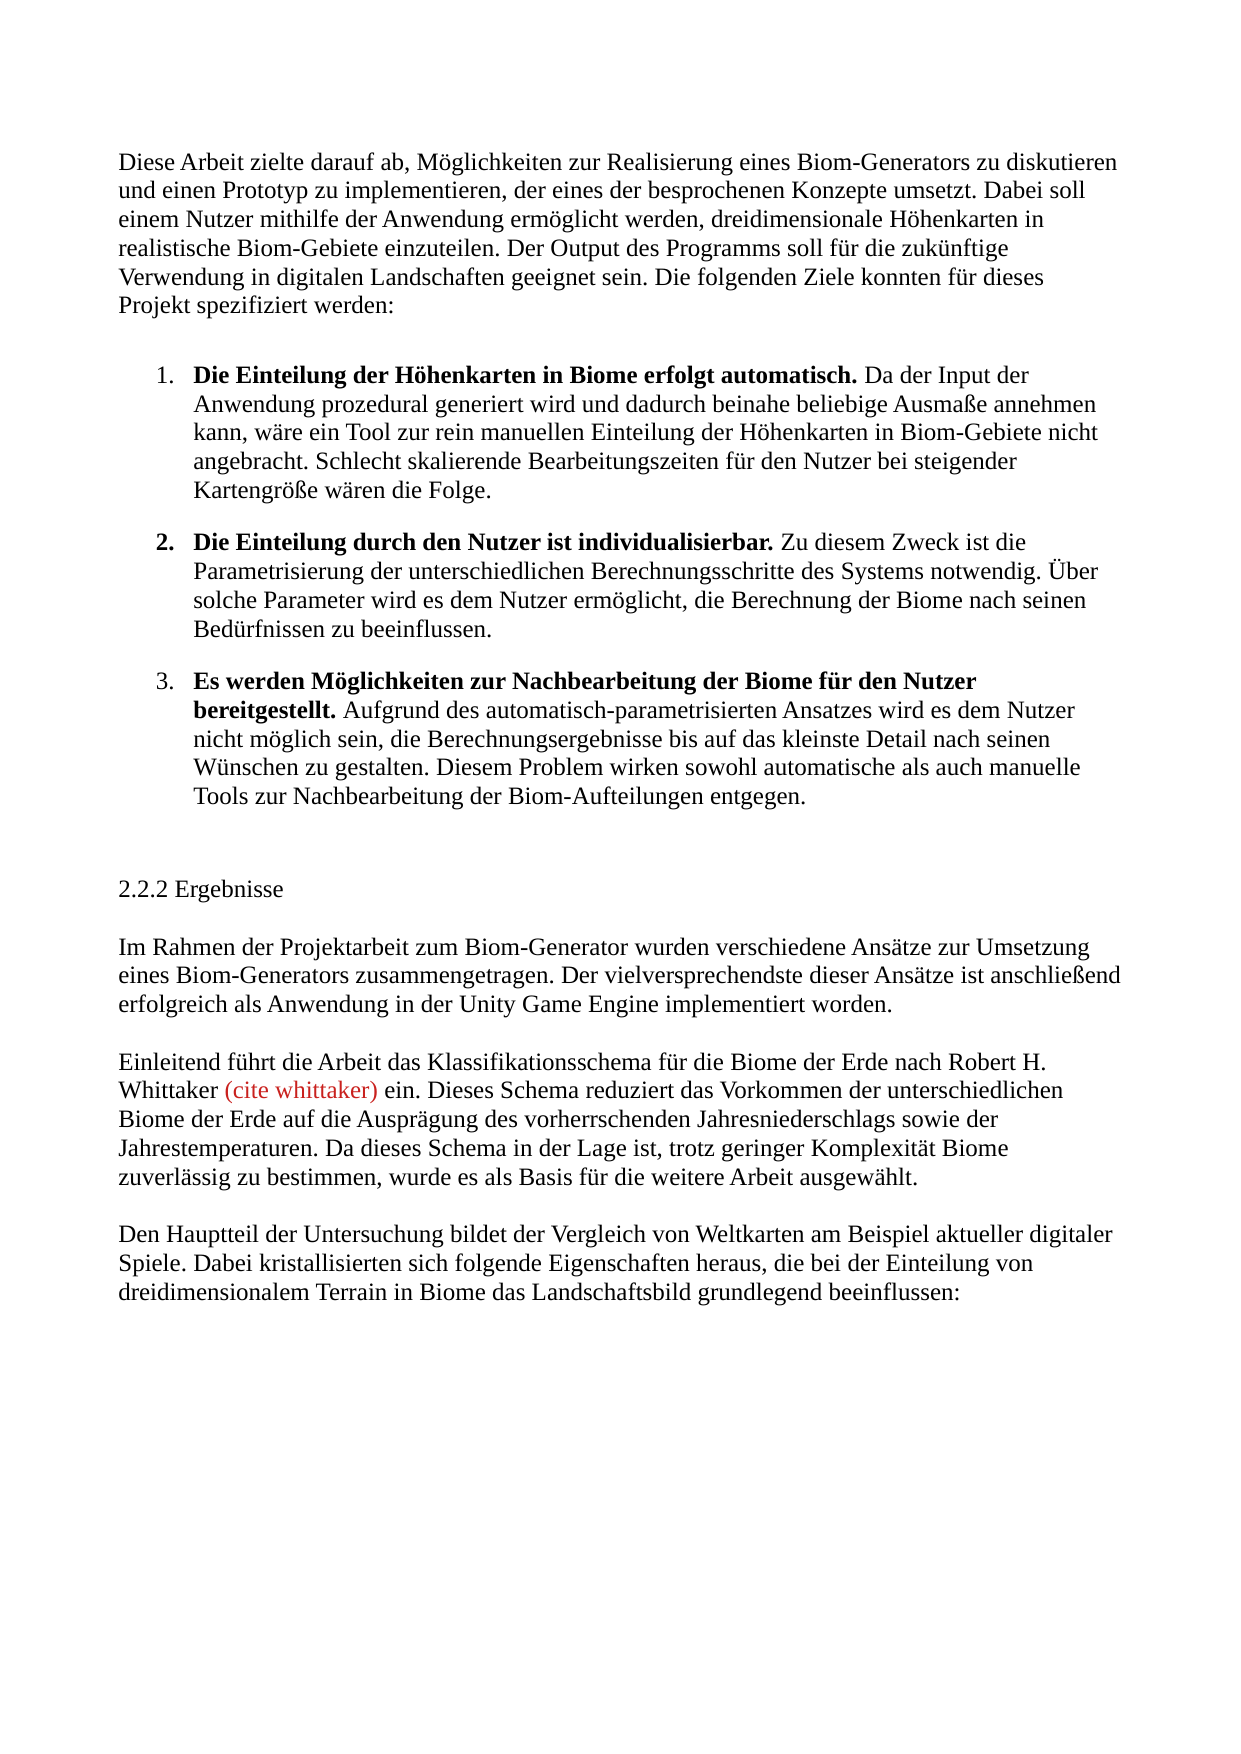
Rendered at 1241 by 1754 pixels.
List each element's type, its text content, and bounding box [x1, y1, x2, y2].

list Die Einteilung durch den Nutzer ist individualisierbar. Zu diesem Zweck ist die Parametrisierung der unterschiedlichen Berechnungsschritte des Systems notwendig. Über solche Parameter wird es dem Nutzer ermöglicht, die Berechnung der Biome nach seinen Bedürfnissen zu beeinflussen. [156, 527, 1122, 642]
text 2.2.2 Ergebnisse [118, 874, 1122, 903]
list Es werden Möglichkeiten zur Nachbearbeitung der Biome für den Nutzer bereitgestellt. Aufgrund des automatisch-parametrisierten Ansatzes wird es dem Nutzer nicht möglich sein, die Berechnungsergebnisse bis auf das kleinste Detail nach seinen Wünschen zu gestalten. Diesem Problem wirken sowohl automatische als auch manuelle Tools zur Nachbearbeitung der Biom-Aufteilungen entgegen. [156, 666, 1122, 810]
text Diese Arbeit zielte darauf ab, Möglichkeiten zur Realisierung eines Biom-Generators zu diskutieren und einen Prototyp zu implementieren, der eines der besprochenen Konzepte umsetzt. Dabei soll einem Nutzer mithilfe der Anwendung ermöglicht werden, dreidimensionale Höhenkarten in realistische Biom-Gebiete einzuteilen. Der Output des Programms soll für die zukünftige Verwendung in digitalen Landschaften geeignet sein. Die folgenden Ziele konnten für dieses Projekt spezifiziert werden: [118, 118, 1122, 319]
text Im Rahmen der Projektarbeit zum Biom-Generator wurden verschiedene Ansätze zur Umsetzung eines Biom-Generators zusammengetragen. Der vielversprechendste dieser Ansätze ist anschließend erfolgreich als Anwendung in der Unity Game Engine implementiert worden. Einleitend führt die Arbeit das Klassifikationsschema für die Biome der Erde nach Robert H. Whittaker (cite whittaker) ein. Dieses Schema reduziert das Vorkommen der unterschiedlichen Biome der Erde auf die Ausprägung des vorherrschenden Jahresniederschlags sowie der Jahrestemperaturen. Da dieses Schema in der Lage ist, trotz geringer Komplexität Biome zuverlässig zu bestimmen, wurde es als Basis für die weitere Arbeit ausgewählt. Den Hauptteil der Untersuchung bildet der Vergleich von Weltkarten am Beispiel aktueller digitaler Spiele. Dabei kristallisierten sich folgende Eigenschaften heraus, die bei der Einteilung von dreidimensionalem Terrain in Biome das Landschaftsbild grundlegend beeinflussen: [118, 932, 1122, 1306]
list Die Einteilung der Höhenkarten in Biome erfolgt automatisch. Da der Input der Anwendung prozedural generiert wird und dadurch beinahe beliebige Ausmaße annehmen kann, wäre ein Tool zur rein manuellen Einteilung der Höhenkarten in Biom-Gebiete nicht angebracht. Schlecht skalierende Bearbeitungszeiten für den Nutzer bei steigender Kartengröße wären die Folge. [156, 360, 1122, 504]
